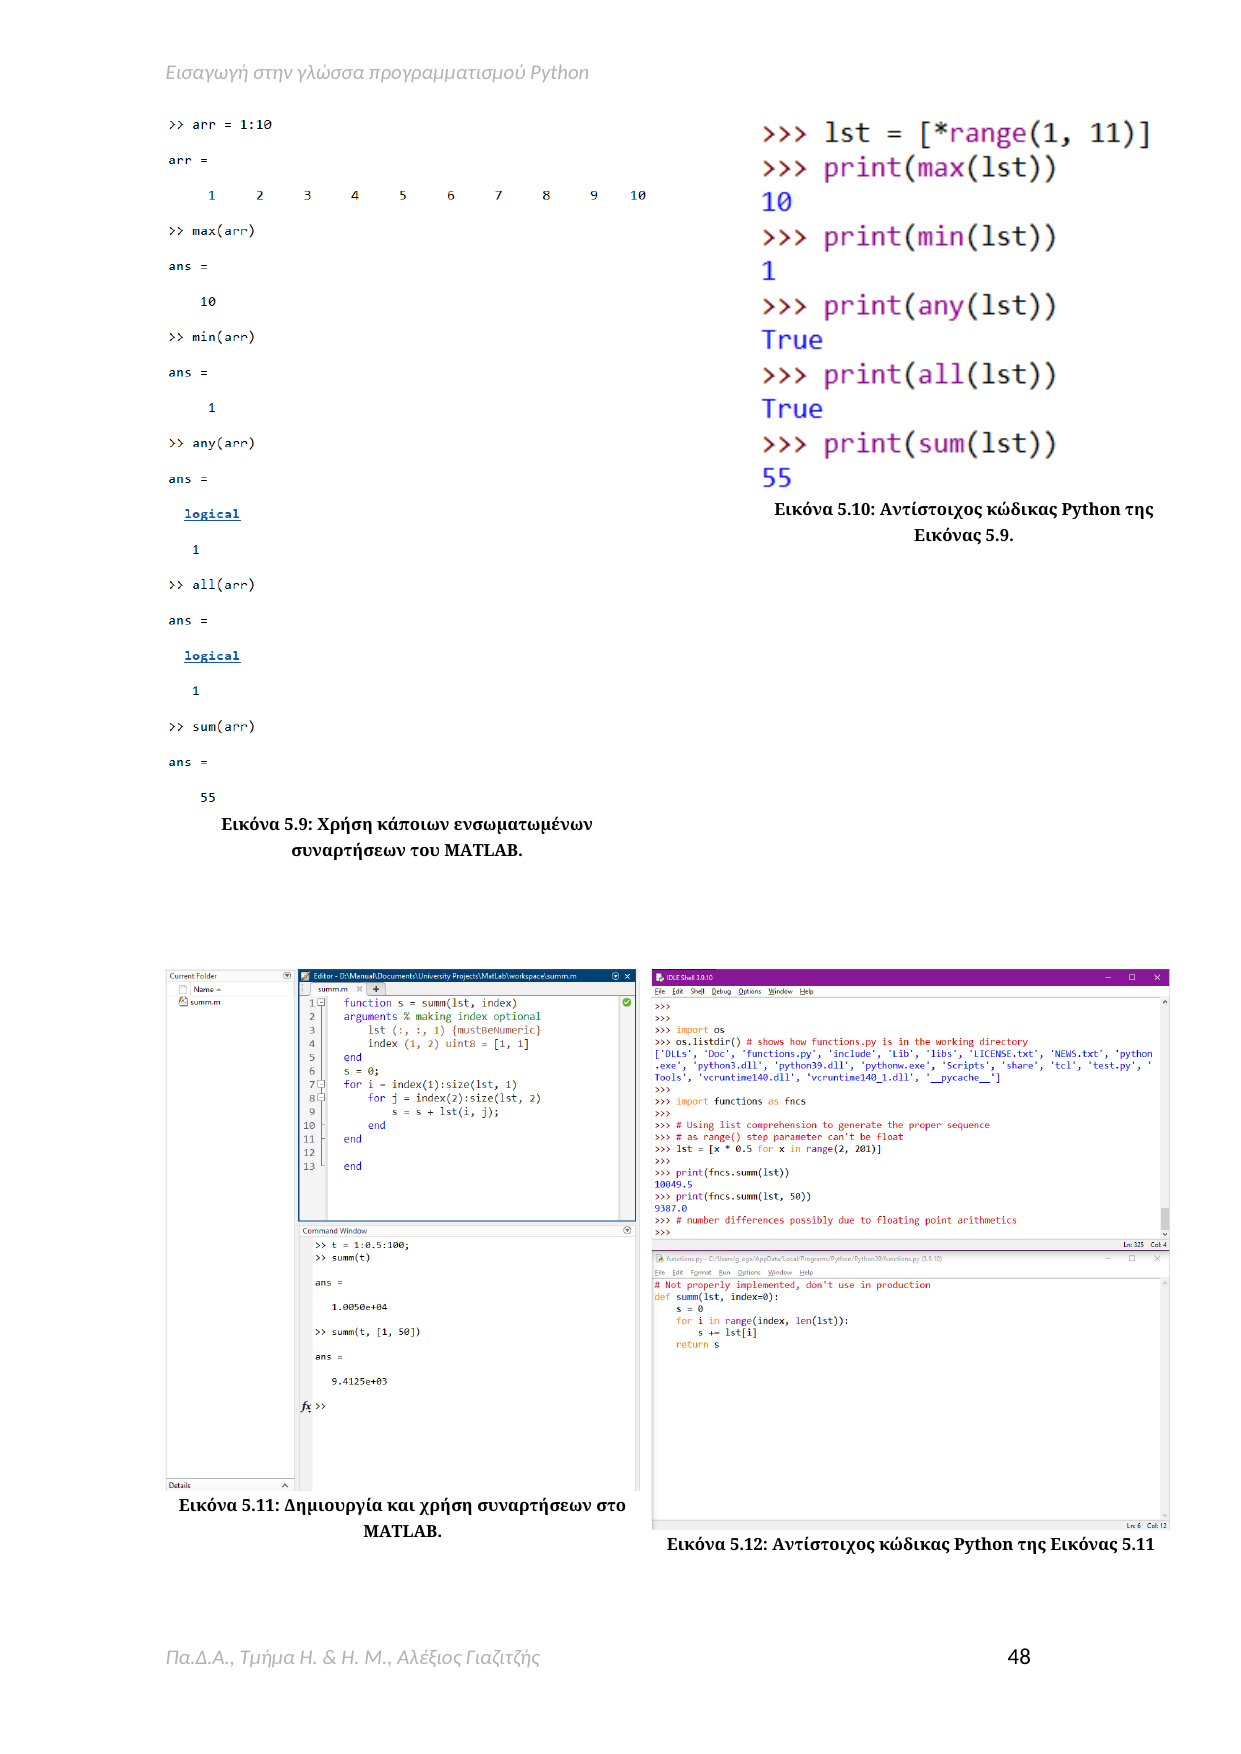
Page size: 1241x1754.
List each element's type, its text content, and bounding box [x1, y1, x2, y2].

text Εικόνα 5.12: Αντίστοιχος κώδικας Python της Εικόνας 5.11 [652, 1530, 1169, 1555]
text Εικόνα 5.9: Χρήση κάποιων ενσωματωμένων συναρτήσεων του MATLAB. [165, 810, 648, 861]
picture [165, 115, 649, 810]
picture [758, 115, 1170, 495]
text Εικόνα 5.11: Δημιουργία και χρήση συναρτήσεων στο MATLAB. [165, 1491, 639, 1542]
text Εικόνα 5.10: Αντίστοιχος κώδικας Python της Εικόνας 5.9. [758, 495, 1169, 546]
picture [165, 969, 640, 1491]
picture [651, 969, 1170, 1530]
